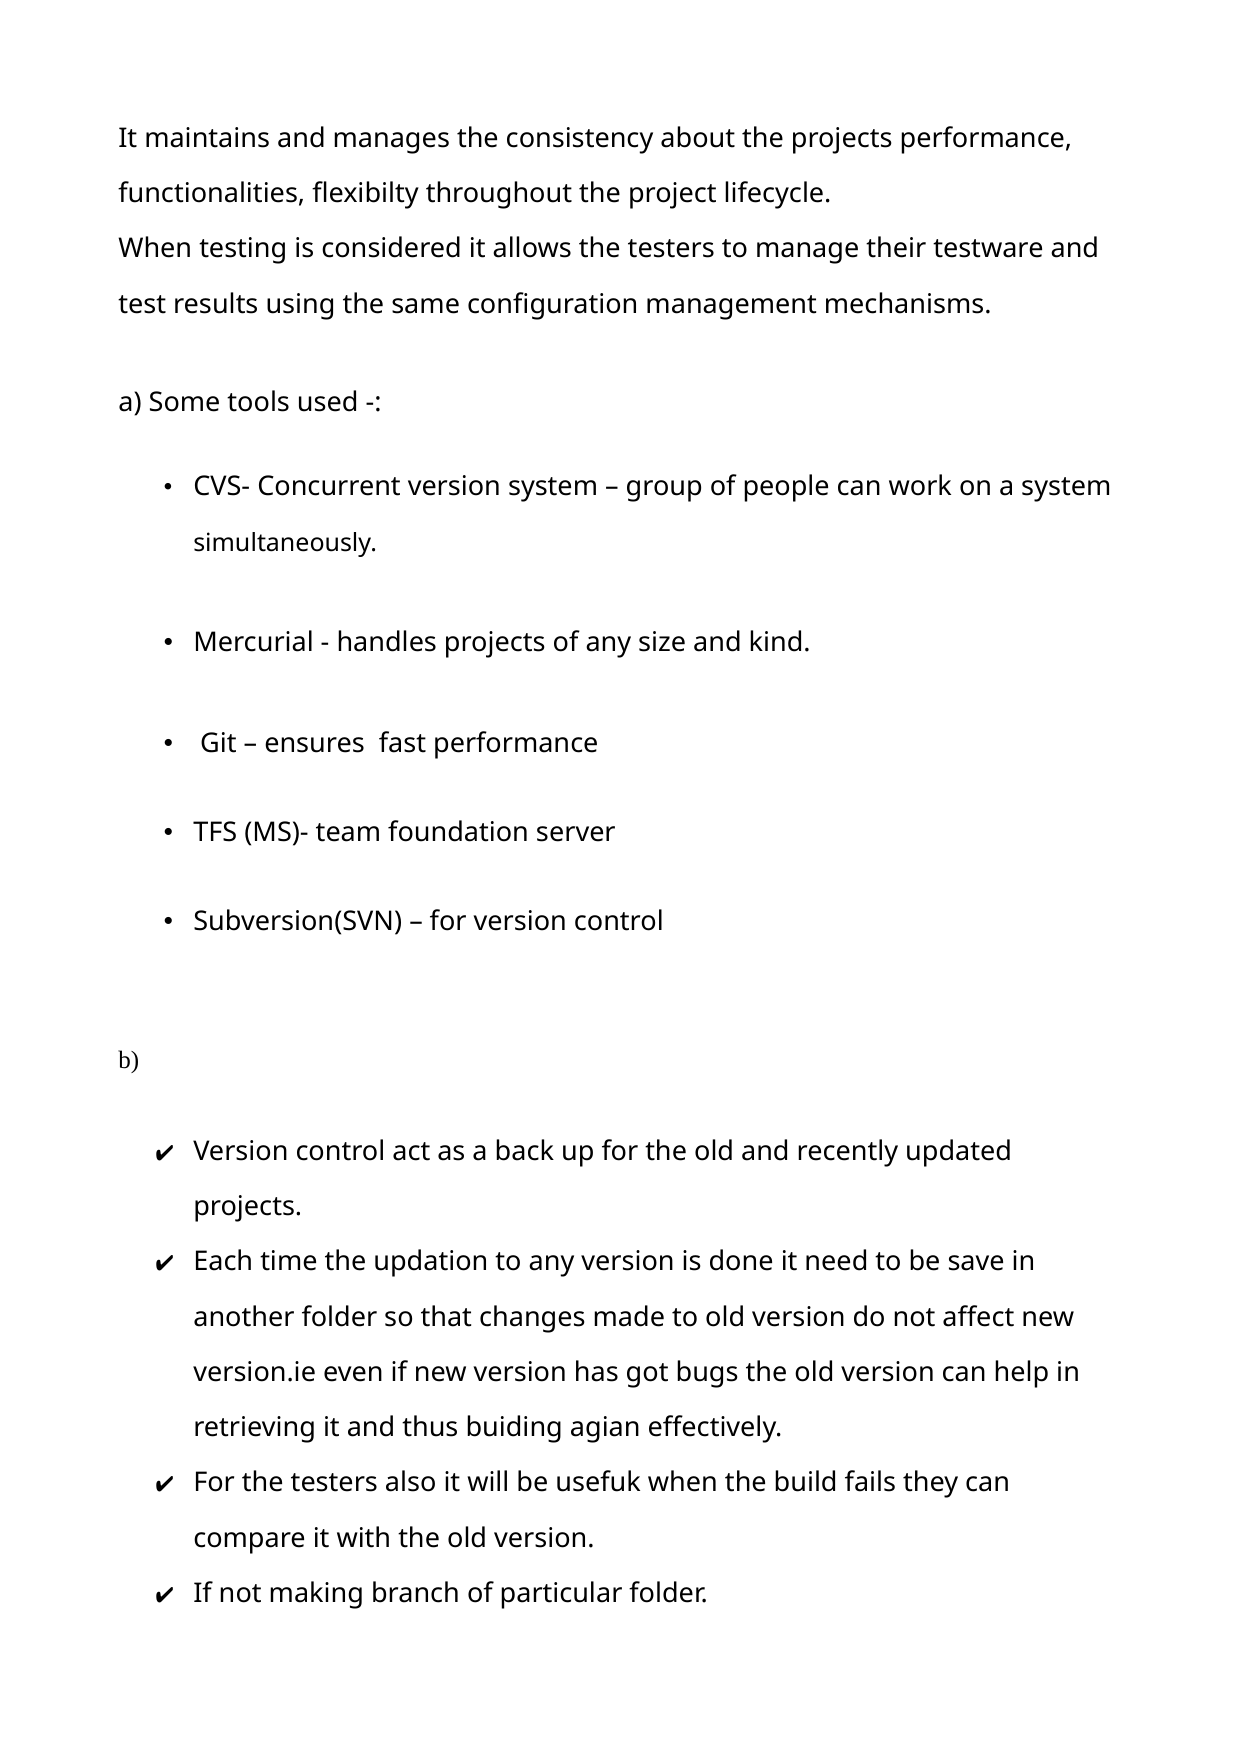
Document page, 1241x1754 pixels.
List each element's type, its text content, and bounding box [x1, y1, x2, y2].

list If not making branch of particular folder. [156, 1573, 1122, 1610]
text When testing is considered it allows the testers to manage their testware and test results using the same configuration management mechanisms. [118, 229, 1122, 321]
list Subversion(SVN) – for version control [164, 902, 1122, 939]
text It maintains and manages the consistency about the projects performance, functionalities, flexibilty throughout the project lifecycle. [118, 118, 1122, 210]
list TFS (MS)- team foundation server [164, 812, 1122, 849]
list Git – ensures fast performance [164, 723, 1122, 760]
list Version control act as a back up for the old and recently updated projects. [156, 1131, 1122, 1223]
text a) Some tools used -: [118, 382, 1122, 419]
list Each time the updation to any version is done it need to be save in another folder so that changes made to old version do not affect new version.ie even if new version has got bugs the old version can help in retrieving it and thus buiding agian effectively. [156, 1242, 1122, 1444]
text b) [118, 1045, 1122, 1073]
list CVS- Concurrent version system – group of people can work on a system simultaneously. [164, 467, 1122, 559]
list For the testers also it will be usefuk when the build fails they can compare it with the old version. [156, 1463, 1122, 1555]
list Mercurial - handles projects of any size and kind. [164, 623, 1122, 659]
